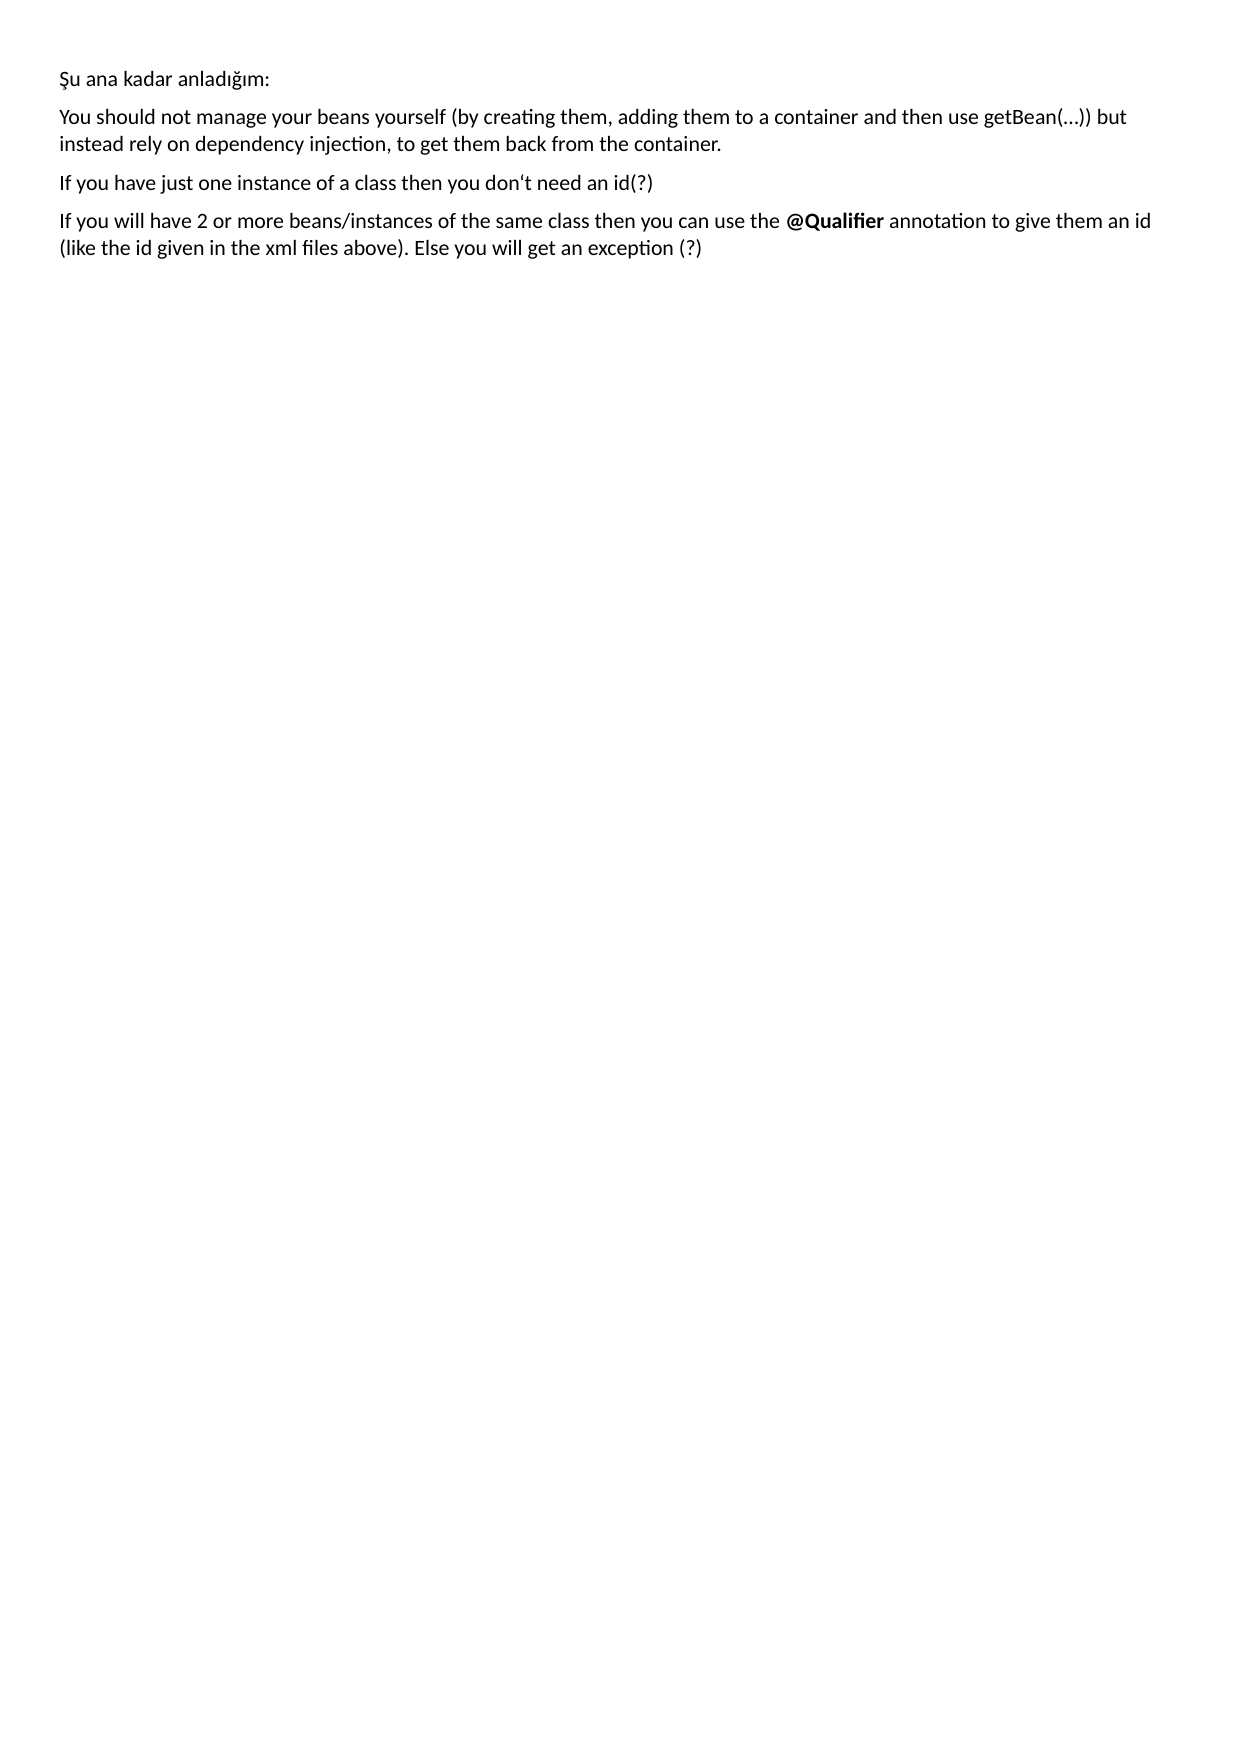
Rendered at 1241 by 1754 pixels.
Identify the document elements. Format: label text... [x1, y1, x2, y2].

text If you have just one instance of a class then you don‘t need an id(?) [59, 169, 1181, 195]
text If you will have 2 or more beans/instances of the same class then you can use the @Qualifier annotation to give them an id (like the id given in the xml files above). Else you will get an exception (?) [59, 207, 1181, 261]
text Şu ana kadar anladığım: [59, 65, 1181, 92]
text You should not manage your beans yourself (by creating them, adding them to a container and then use getBean(…)) but instead rely on dependency injection, to get them back from the container. [59, 103, 1181, 157]
